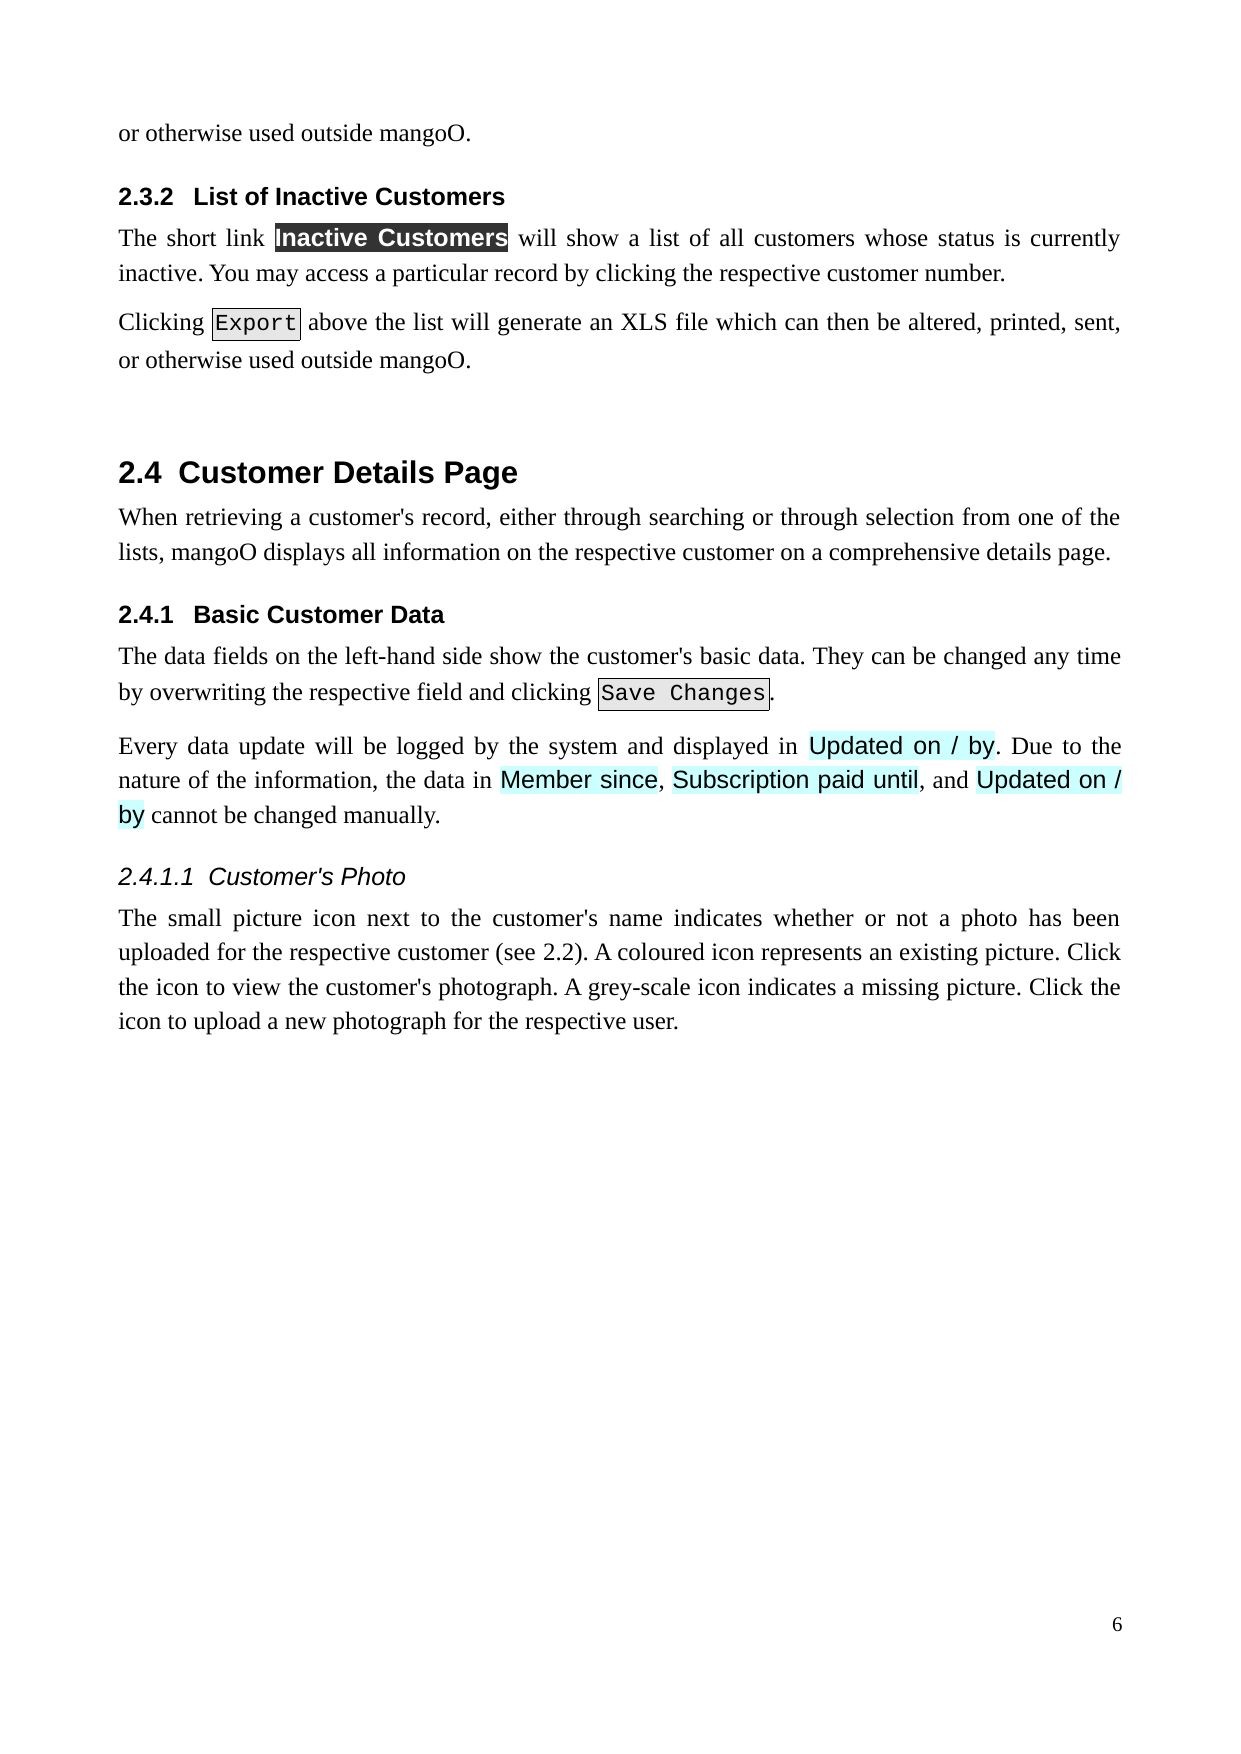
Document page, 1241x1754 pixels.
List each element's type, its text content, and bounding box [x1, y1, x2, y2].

text The data fields on the left-hand side show the customer's basic data. They can be changed any time by overwriting the respective field and clicking Save Changes. [118, 641, 1122, 710]
text Every data update will be logged by the system and displayed in Updated on / by. Due to the nature of the information, the data in Member since, Subscription paid until, and Updated on / by cannot be changed manually. [118, 731, 1122, 829]
subtitle Customer Details Page [118, 454, 1122, 490]
text or otherwise used outside mangoO. [118, 118, 1122, 147]
text The short link Inactive Customers will show a list of all customers whose status is currently inactive. You may access a particular record by clicking the respective customer number. [118, 223, 1122, 286]
text When retrieving a customer's record, either through searching or through selection from one of the lists, mangoO displays all information on the respective customer on a comprehensive details page. [118, 502, 1122, 565]
subtitle Customer's Photo [118, 862, 1122, 891]
text Clicking Export above the list will generate an XLS file which can then be altered, printed, sent, or otherwise used outside mangoO. [118, 307, 1122, 374]
subtitle List of Inactive Customers [118, 182, 1122, 211]
text The small picture icon next to the customer's name indicates whether or not a photo has been uploaded for the respective customer (see 2.2). A coloured icon represents an existing picture. Click the icon to view the customer's photograph. A grey-scale icon indicates a missing picture. Click the icon to upload a new photograph for the respective user. [118, 903, 1122, 1035]
subtitle Basic Customer Data [118, 600, 1122, 629]
